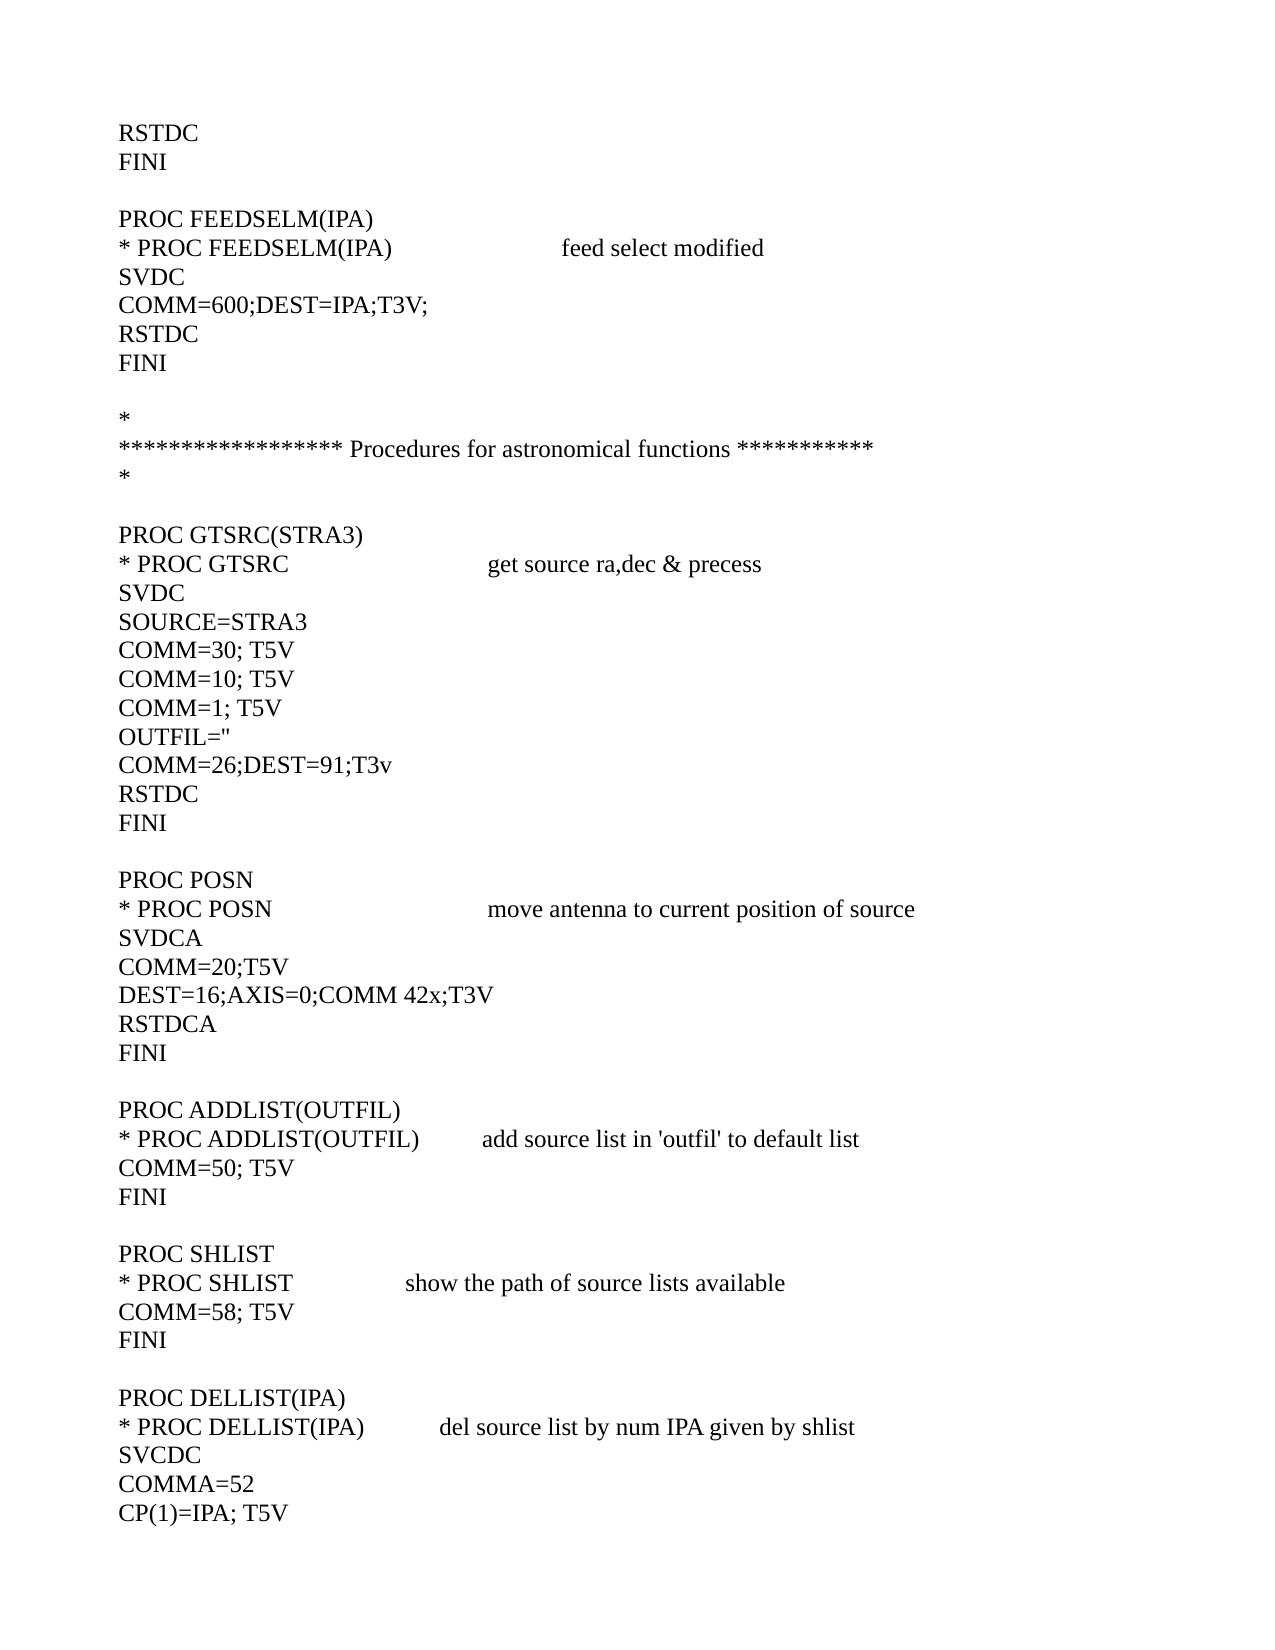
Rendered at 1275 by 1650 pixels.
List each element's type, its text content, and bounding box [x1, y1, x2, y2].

text * PROC ADDLIST(OUTFIL) add source list in 'outfil' to default list [118, 1124, 1157, 1153]
text ****************** Procedures for astronomical functions *********** [118, 434, 1157, 463]
text FINI [118, 1326, 1157, 1354]
text COMM=58; T5V [118, 1297, 1157, 1326]
text RSTDC [118, 118, 1157, 147]
text COMM=50; T5V [118, 1153, 1157, 1182]
text PROC ADDLIST(OUTFIL) [118, 1096, 1157, 1124]
text * PROC SHLIST show the path of source lists available [118, 1268, 1157, 1297]
text * PROC DELLIST(IPA) del source list by num IPA given by shlist [118, 1412, 1157, 1441]
text OUTFIL='' [118, 722, 1157, 751]
text COMM=1; T5V [118, 693, 1157, 722]
text COMM=10; T5V [118, 664, 1157, 693]
text COMM=600;DEST=IPA;T3V; [118, 291, 1157, 319]
text FINI [118, 1038, 1157, 1067]
text FINI [118, 808, 1157, 837]
text SOURCE=STRA3 [118, 607, 1157, 636]
text * [118, 463, 1157, 492]
text FINI [118, 147, 1157, 176]
text COMM=30; T5V [118, 636, 1157, 664]
text * PROC FEEDSELM(IPA) feed select modified [118, 233, 1157, 262]
text PROC GTSRC(STRA3) [118, 521, 1157, 549]
text SVDCA [118, 923, 1157, 952]
text * PROC GTSRC get source ra,dec & precess [118, 549, 1157, 578]
text * PROC POSN move antenna to current position of source [118, 894, 1157, 923]
text DEST=16;AXIS=0;COMM 42x;T3V [118, 981, 1157, 1009]
text RSTDC [118, 779, 1157, 808]
text CP(1)=IPA; T5V [118, 1498, 1157, 1527]
text FINI [118, 348, 1157, 377]
text FINI [118, 1182, 1157, 1211]
text COMMA=52 [118, 1469, 1157, 1498]
text PROC DELLIST(IPA) [118, 1383, 1157, 1412]
text PROC POSN [118, 866, 1157, 894]
text SVDC [118, 578, 1157, 607]
text RSTDCA [118, 1009, 1157, 1038]
text SVDC [118, 262, 1157, 291]
text * [118, 406, 1157, 434]
text PROC FEEDSELM(IPA) [118, 204, 1157, 233]
text SVCDC [118, 1441, 1157, 1469]
text PROC SHLIST [118, 1239, 1157, 1268]
text COMM=20;T5V [118, 952, 1157, 981]
text RSTDC [118, 319, 1157, 348]
text COMM=26;DEST=91;T3v [118, 751, 1157, 779]
